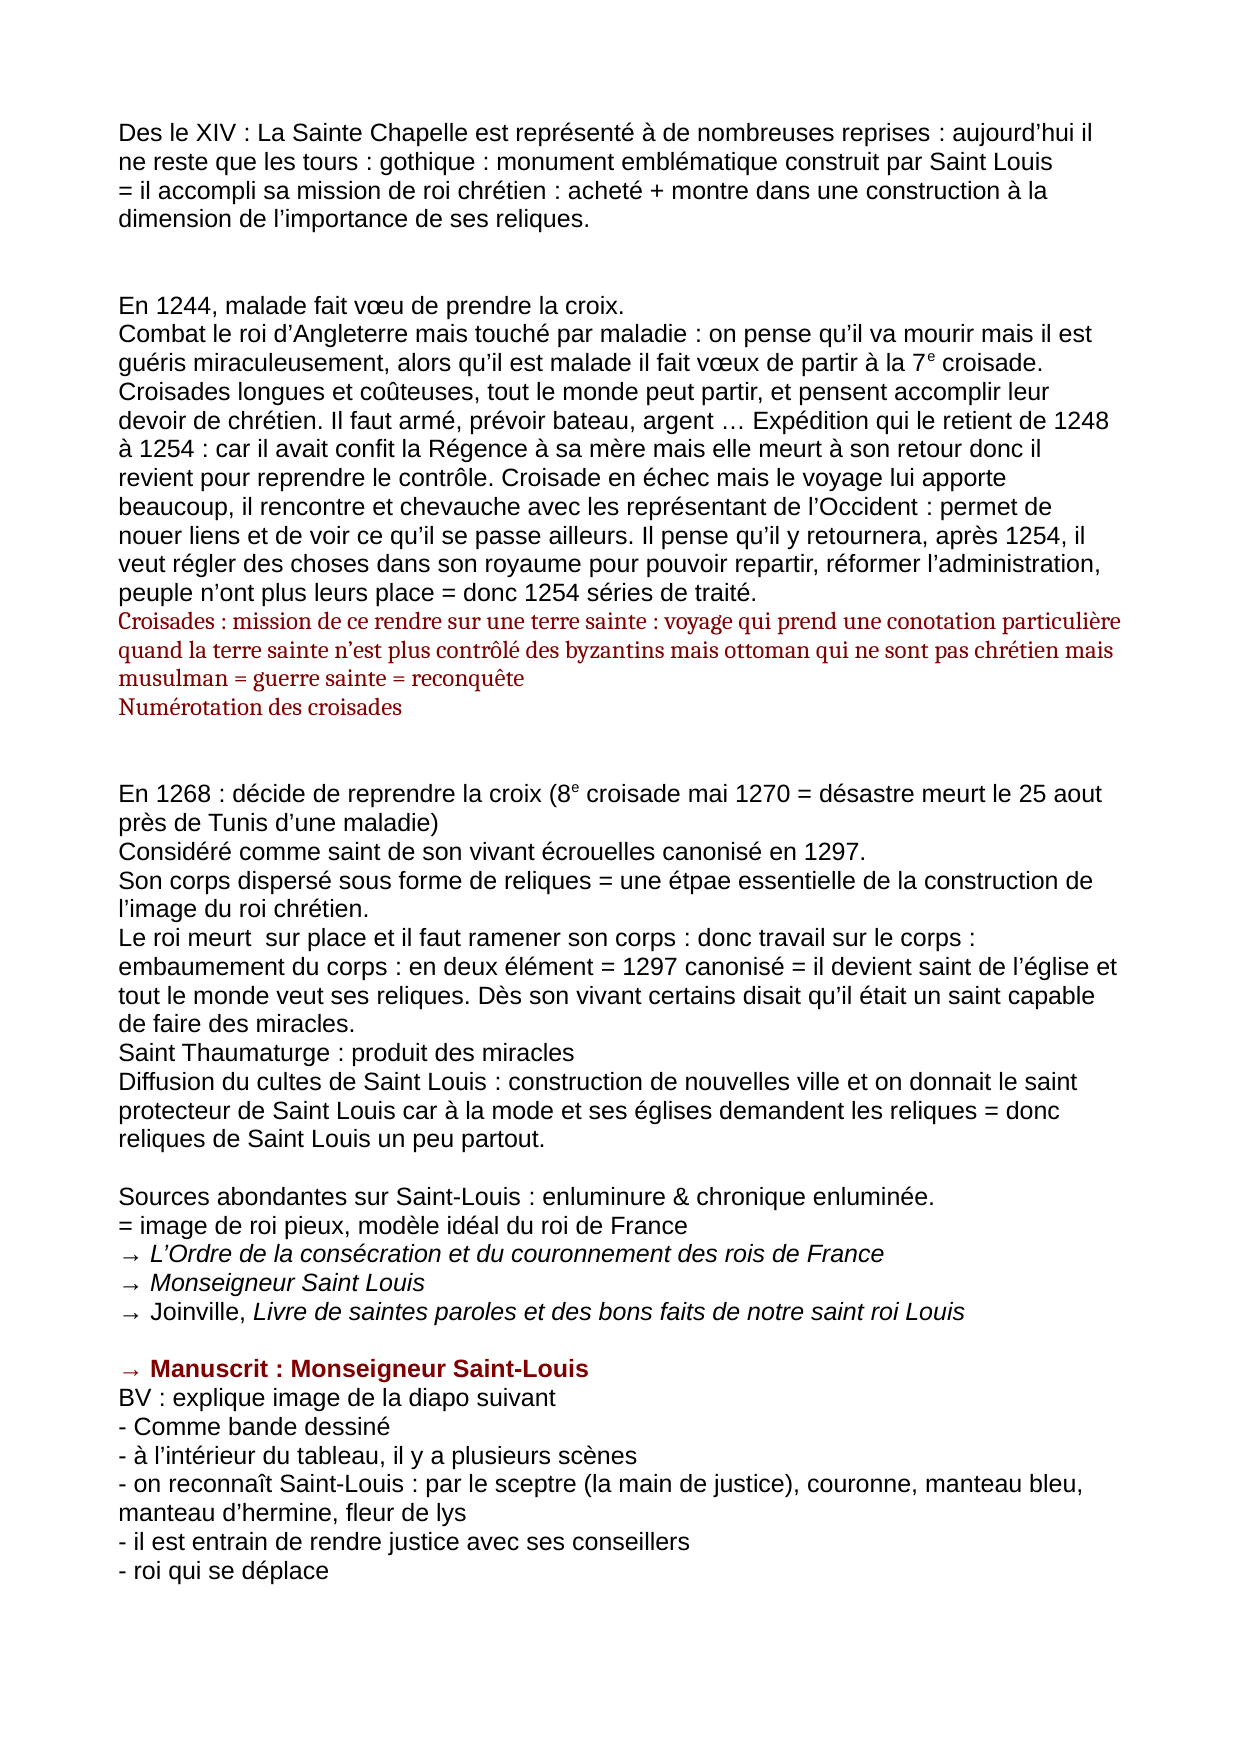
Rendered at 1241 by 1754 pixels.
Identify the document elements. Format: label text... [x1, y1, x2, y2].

text En 1268 : décide de reprendre la croix (8e croisade mai 1270 = désastre meurt le 25 aout près de Tunis d’une maladie) [118, 779, 1122, 837]
text Diffusion du cultes de Saint Louis : construction de nouvelles ville et on donnait le saint protecteur de Saint Louis car à la mode et ses églises demandent les reliques = donc reliques de Saint Louis un peu partout. [118, 1067, 1122, 1153]
text BV : explique image de la diapo suivant [118, 1383, 1122, 1412]
text En 1244, malade fait vœu de prendre la croix. [118, 291, 1122, 319]
text Sources abondantes sur Saint-Louis : enluminure & chronique enluminée. [118, 1182, 1122, 1211]
text Saint Thaumaturge : produit des miracles [118, 1038, 1122, 1067]
text Combat le roi d’Angleterre mais touché par maladie : on pense qu’il va mourir mais il est guéris miraculeusement, alors qu’il est malade il fait vœux de partir à la 7e croisade. Croisades longues et coûteuses, tout le monde peut partir, et pensent accomplir leur devoir de chrétien. Il faut armé, prévoir bateau, argent … Expédition qui le retient de 1248 à 1254 : car il avait confit la Régence à sa mère mais elle meurt à son retour donc il revient pour reprendre le contrôle. Croisade en échec mais le voyage lui apporte beaucoup, il rencontre et chevauche avec les représentant de l’Occident : permet de nouer liens et de voir ce qu’il se passe ailleurs. Il pense qu’il y retournera, après 1254, il veut régler des choses dans son royaume pour pouvoir repartir, réformer l’administration, peuple n’ont plus leurs place = donc 1254 séries de traité. [118, 319, 1122, 607]
text Croisades : mission de ce rendre sur une terre sainte : voyage qui prend une conotation particulière quand la terre sainte n’est plus contrôlé des byzantins mais ottoman qui ne sont pas chrétien mais musulman = guerre sainte = reconquête [118, 607, 1122, 693]
text → Joinville, Livre de saintes paroles et des bons faits de notre saint roi Louis [118, 1297, 1122, 1326]
text → Monseigneur Saint Louis [118, 1268, 1122, 1297]
text Considéré comme saint de son vivant écrouelles canonisé en 1297. [118, 837, 1122, 866]
text Son corps dispersé sous forme de reliques = une étpae essentielle de la construction de l’image du roi chrétien. [118, 866, 1122, 923]
text → Manuscrit : Monseigneur Saint-Louis [118, 1354, 1122, 1383]
text - roi qui se déplace [118, 1556, 1122, 1584]
text - à l’intérieur du tableau, il y a plusieurs scènes [118, 1441, 1122, 1469]
text Des le XIV : La Sainte Chapelle est représenté à de nombreuses reprises : aujourd’hui il ne reste que les tours : gothique : monument emblématique construit par Saint Louis [118, 118, 1122, 176]
text Le roi meurt sur place et il faut ramener son corps : donc travail sur le corps : embaumement du corps : en deux élément = 1297 canonisé = il devient saint de l’église et tout le monde veut ses reliques. Dès son vivant certains disait qu’il était un saint capable de faire des miracles. [118, 923, 1122, 1038]
text → L’Ordre de la consécration et du couronnement des rois de France [118, 1239, 1122, 1268]
text - Comme bande dessiné [118, 1412, 1122, 1441]
text - on reconnaît Saint-Louis : par le sceptre (la main de justice), couronne, manteau bleu, manteau d’hermine, fleur de lys [118, 1469, 1122, 1527]
text = il accompli sa mission de roi chrétien : acheté + montre dans une construction à la dimension de l’importance de ses reliques. [118, 176, 1122, 233]
text = image de roi pieux, modèle idéal du roi de France [118, 1211, 1122, 1239]
text - il est entrain de rendre justice avec ses conseillers [118, 1527, 1122, 1556]
text Numérotation des croisades [118, 693, 1122, 722]
